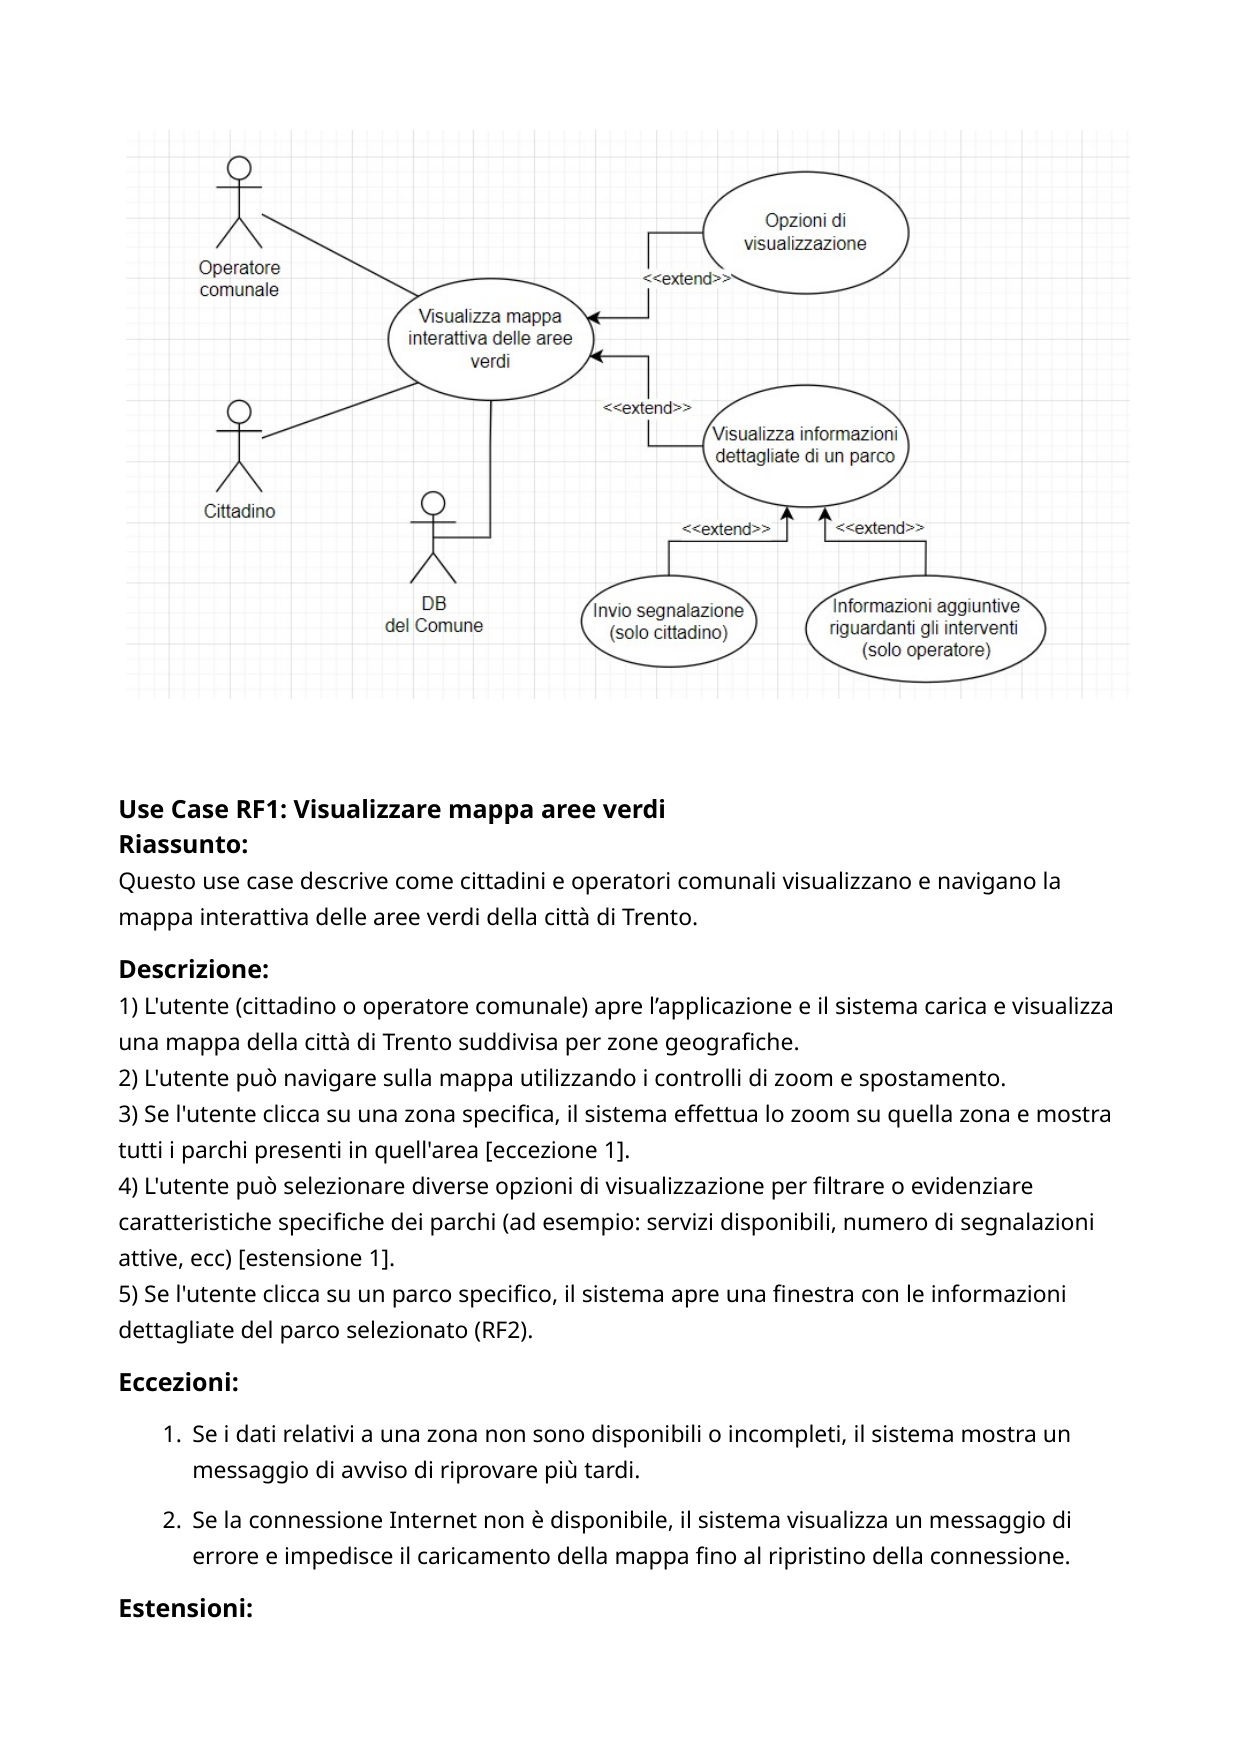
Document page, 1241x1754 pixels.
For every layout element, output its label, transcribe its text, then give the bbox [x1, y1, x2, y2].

list Se i dati relativi a una zona non sono disponibili o incompleti, il sistema mostra un messaggio di avviso di riprovare più tardi. [162, 1418, 1122, 1485]
text Eccezioni: [118, 1364, 1122, 1398]
text Riassunto: Questo use case descrive come cittadini e operatori comunali visualizzano e navigano la mappa interattiva delle aree verdi della città di Trento. [118, 826, 1122, 932]
list Se la connessione Internet non è disponibile, il sistema visualizza un messaggio di errore e impedisce il caricamento della mappa fino al ripristino della connessione. [162, 1504, 1122, 1572]
text Estensioni: [118, 1591, 1122, 1625]
text Descrizione: 1) L'utente (cittadino o operatore comunale) apre l’applicazione e il sistema carica e visualizza una mappa della città di Trento suddivisa per zone geografiche. 2) L'utente può navigare sulla mappa utilizzando i controlli di zoom e spostamento. 3) Se l'utente clicca su una zona specifica, il sistema effettua lo zoom su quella zona e mostra tutti i parchi presenti in quell'area [eccezione 1]. 4) L'utente può selezionare diverse opzioni di visualizzazione per filtrare o evidenziare caratteristiche specifiche dei parchi (ad esempio: servizi disponibili, numero di segnalazioni attive, ecc) [estensione 1]. 5) Se l'utente clicca su un parco specifico, il sistema apre una finestra con le informazioni dettagliate del parco selezionato (RF2). [118, 951, 1122, 1345]
picture [126, 130, 1131, 699]
subtitle Use Case RF1: Visualizzare mappa aree verdi [118, 792, 1122, 826]
